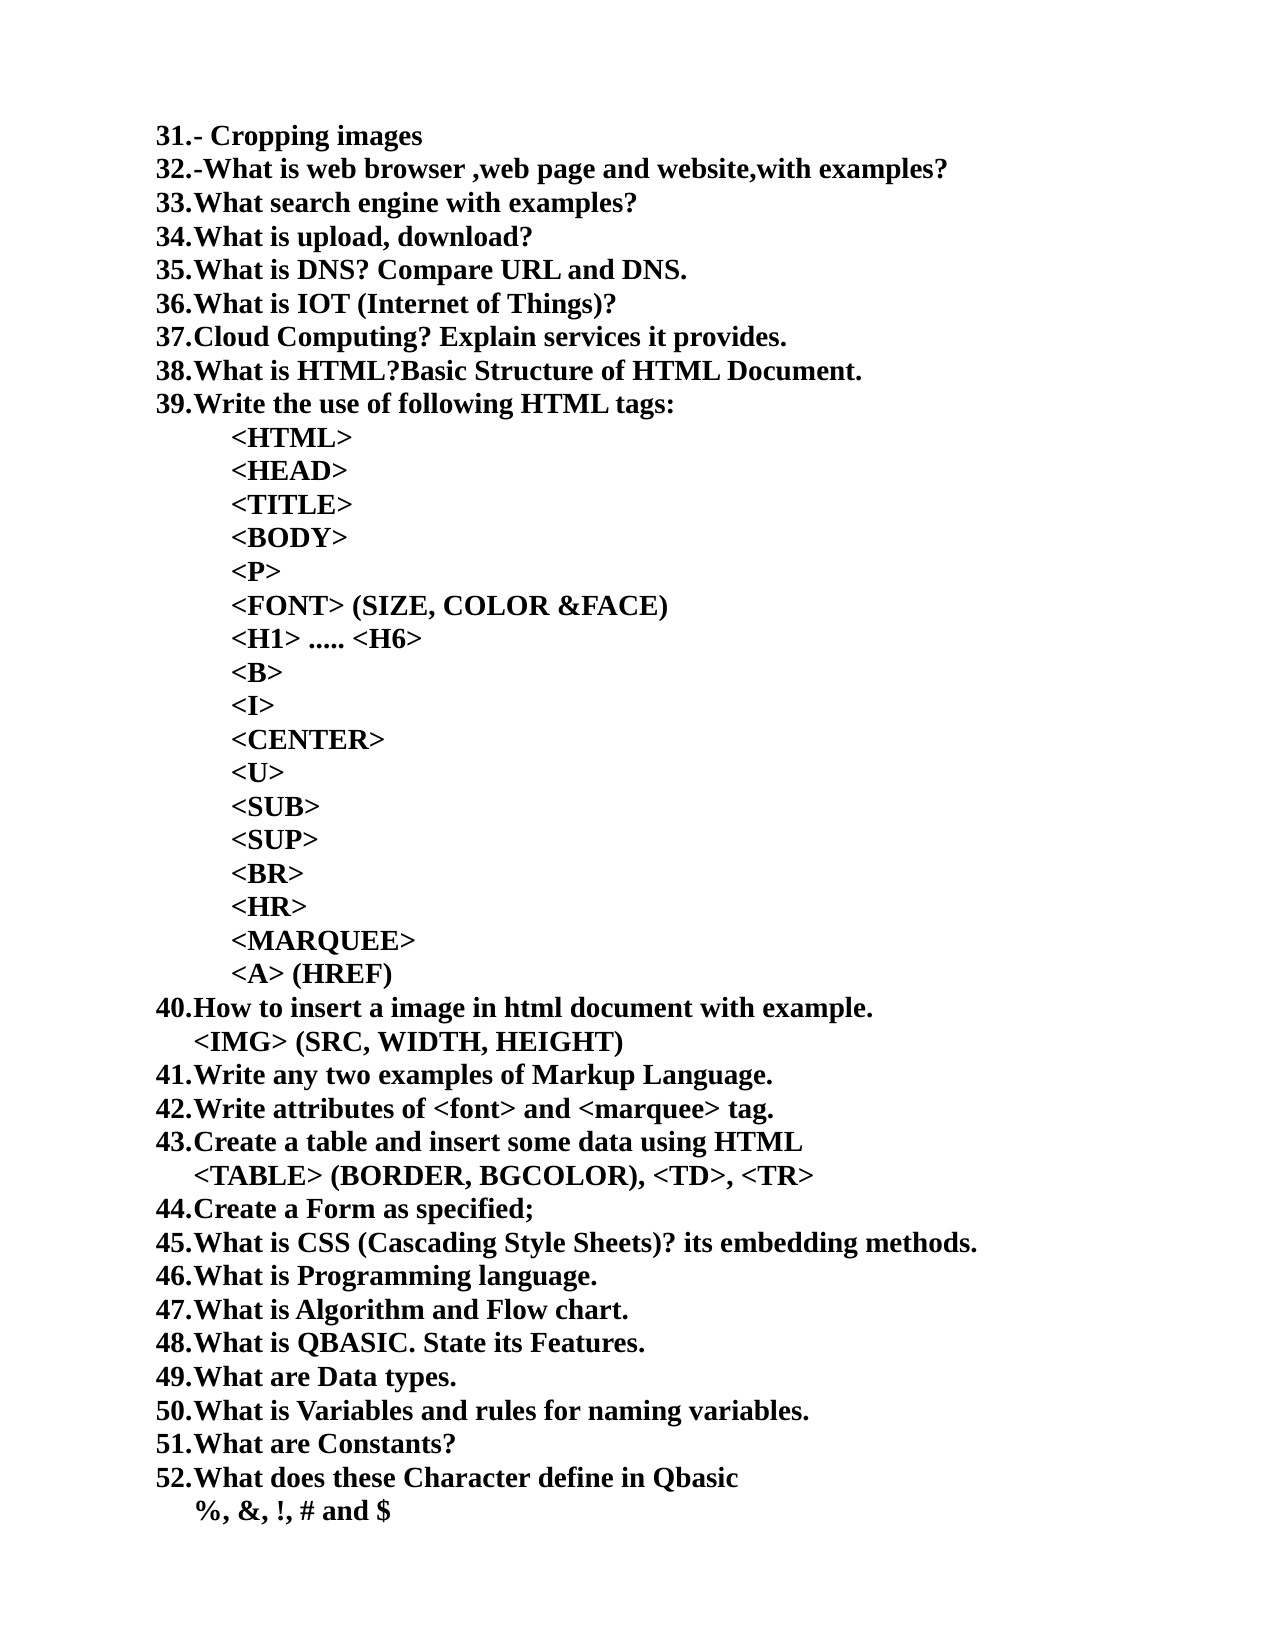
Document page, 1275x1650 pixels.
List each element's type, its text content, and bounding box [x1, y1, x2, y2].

list <B> [193, 655, 1157, 688]
list What is Programming language. [156, 1258, 1157, 1292]
list <H1> ..... <H6> [193, 621, 1157, 655]
list <I> [193, 688, 1157, 722]
list <P> [193, 554, 1157, 588]
list <TITLE> [193, 487, 1157, 521]
list What is Variables and rules for naming variables. [156, 1393, 1157, 1426]
list How to insert a image in html document with example. [156, 990, 1157, 1024]
list <FONT> (SIZE, COLOR &FACE) [193, 588, 1157, 621]
list <HTML> [193, 420, 1157, 453]
list What does these Character define in Qbasic [156, 1460, 1157, 1493]
list What is DNS? Compare URL and DNS. [156, 252, 1157, 286]
list <TABLE> (BORDER, BGCOLOR), <TD>, <TR> [156, 1158, 1157, 1191]
list <CENTER> [193, 722, 1157, 755]
list Create a Form as specified; [156, 1191, 1157, 1225]
list <SUB> [193, 789, 1157, 822]
list -What is web browser ,web page and website,with examples? [156, 152, 1157, 185]
list <A> (HREF) [193, 957, 1157, 990]
list - Cropping images [156, 118, 1157, 152]
list What is HTML?Basic Structure of HTML Document. [156, 353, 1157, 386]
list <HEAD> [193, 453, 1157, 487]
list <BR> [193, 856, 1157, 889]
list <HR> [193, 889, 1157, 923]
list What are Data types. [156, 1359, 1157, 1393]
list What are Constants? [156, 1426, 1157, 1460]
list <MARQUEE> [193, 923, 1157, 957]
list What is CSS (Cascading Style Sheets)? its embedding methods. [156, 1225, 1157, 1258]
list What is Algorithm and Flow chart. [156, 1292, 1157, 1326]
list Create a table and insert some data using HTML [156, 1124, 1157, 1158]
list %, &, !, # and $ [156, 1493, 1157, 1527]
list <BODY> [193, 521, 1157, 554]
list <IMG> (SRC, WIDTH, HEIGHT) [156, 1024, 1157, 1057]
list Write the use of following HTML tags: [156, 386, 1157, 420]
list What is QBASIC. State its Features. [156, 1326, 1157, 1359]
list <SUP> [193, 822, 1157, 856]
list Write attributes of <font> and <marquee> tag. [156, 1091, 1157, 1124]
list <U> [193, 755, 1157, 789]
list What is IOT (Internet of Things)? [156, 286, 1157, 319]
list What search engine with examples? [156, 185, 1157, 219]
list Write any two examples of Markup Language. [156, 1057, 1157, 1091]
list What is upload, download? [156, 219, 1157, 252]
list Cloud Computing? Explain services it provides. [156, 319, 1157, 353]
